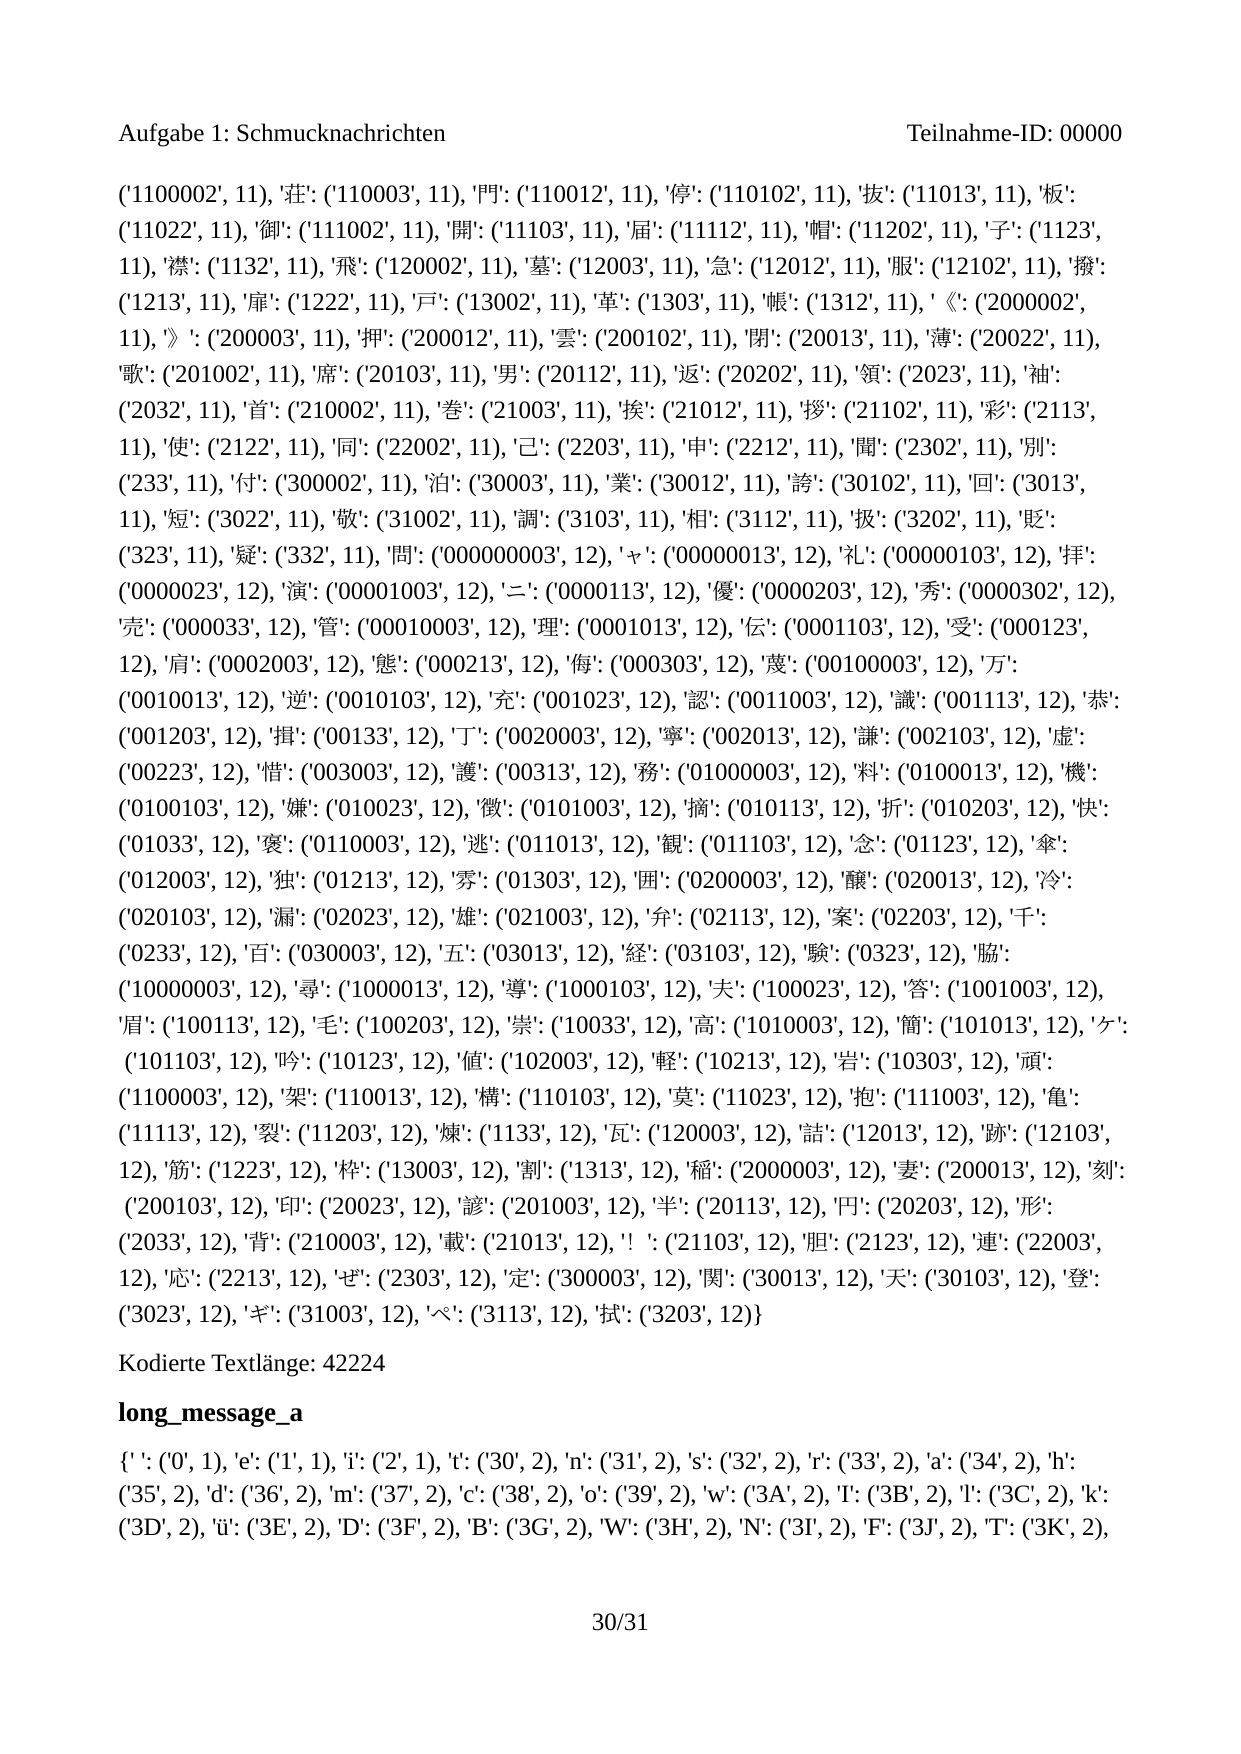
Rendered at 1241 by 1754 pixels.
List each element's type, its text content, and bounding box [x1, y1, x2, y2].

text long_message_a [118, 1396, 1122, 1427]
text {' ': ('0', 1), 'e': ('1', 1), 'i': ('2', 1), 't': ('30', 2), 'n': ('31', 2), 's': ('32', 2), 'r': ('33', 2), 'a': ('34', 2), 'h': ('35', 2), 'd': ('36', 2), 'm': ('37', 2), 'c': ('38', 2), 'o': ('39', 2), 'w': ('3A', 2), 'I': ('3B', 2), 'l': ('3C', 2), 'k': ('3D', 2), 'ü': ('3E', 2), 'D': ('3F', 2), 'B': ('3G', 2), 'W': ('3H', 2), 'N': ('3I', 2), 'F': ('3J', 2), 'T': ('3K', 2), [118, 1446, 1122, 1541]
text {'の': ('000000000', 9), 'た': ('00000001', 9), 'に': ('00000010', 9), 'い': ('0000002', 9), 'し': ('00000100', 9), 'と': ('0000011', 9), 'を': ('0000020', 9), 'て': ('000003', 9), 'は': ('00001000', 9), '、': ('0000101', 9), 'な': ('0000110', 9), '。': ('000012', 9), 'が': ('0000200', 9), 'る': ('000021', 9), 'で': ('00010000', 9), 'こ': ('0001001', 9), 'か': ('0001010', 9), 'っ': ('000102', 9), 'ら': ('0001100', 9), 'う': ('000111', 9), 'れ': ('000120', 9), 'す': ('00013', 9), 'ー': ('0002000', 9), 'り': ('000201', 9), 'き': ('000210', 9), 'ま': ('00022', 9), 'そ': ('000300', 9), 'ン': ('00031', 9), 'く': ('00100000', 9), 'よ': ('0010001', 9), 'だ': ('0010010', 9), 'あ': ('001002', 9), 'さ': ('0010100', 9), 'も': ('001011', 9), 'わ': ('001020', 9), '・': ('00103', 9), ' ': ('0011000', 9), '\u3000': ('001101', 9), 'お': ('001110', 9), 'け': ('00112', 9), '「': ('001200', 9), '」': ('00121', 9), 'ル': ('00130', 9), 'え': ('0020000', 9), 'ち': ('002001', 9), 'ん': ('002010', 9), 'ラ': ('00202', 9), 'つ': ('002100', 9), 'ス': ('00211', 9), 'カ': ('00220', 9), '人': ('0023', 9), 'イ': ('003000', 9), '見': ('00301', 9), 'ト': ('00310', 9), 'ウ': ('0032', 9), 'レ': ('01000000', 9), 'ど': ('0100001', 9), 'や': ('0100010', 9), 'ジ': ('010002', 9), '大': ('0100100', 9), '聖': ('010011', 9), '彼': ('010020', 9), 'め': ('01003', 9), '上': ('0101000', 9), 'エ': ('010101', 9), '者': ('010110', 9), 'せ': ('01012', 9), 'ア': ('010200', 9), '思': ('01021', 9), 'フ': ('01030', 9), '出': ('0110000', 9), 'ば': ('011001', 9), 'サ': ('011010', 9), '車': ('01102', 9), '堂': ('011100', 9), '建': ('01111', 9), '海': ('01120', 9), '中': ('0113', 9), 'む': ('012000', 9), '道': ('01201', 9), 'ョ': ('01210', 9), '事': ('0122', 9), '物': ('01300', 9), 'み': ('0131', 9), 'チ': ('0200000', 9), '言': ('020001', 9), 'タ': ('020010', 9), '手': ('02002', 9), '地': ('020100', 9), '一': ('02011', 9), '口': ('02020', 9), '会': ('0203', 9), 'べ': ('021000', 9), 'ク': ('02101', 9), 'げ': ('02110', 9), '部': ('0212', 9), 'マ': ('02200', 9), 'ほ': ('0221', 9), 'オ': ('0230', 9), 'ろ': ('030000', 9), 'び': ('03001', 9), '立': ('03010', 9), '水': ('0302', 9), '築': ('03100', 9), '乗': ('0311', 9), '雨': ('0320', 9), '通': ('033', 9), 'ょ': ('10000000', 9), '入': ('1000001', 9), 'ね': ('1000010', 9), '主': ('100002', 9), '任': ('1000100', 9), '司': ('100011', 9), '場': ('100020', 9), '川': ('10003', 9), '決': ('1001000', 9), '自': ('100101', 9), '馬': ('100110', 9), '員': ('10012', 9), 'ァ': ('100200', 9), 'ド': ('10021', 9), 'ぶ': ('10030', 9), '家': ('1010000', 9), '合': ('101001', 9), '―': ('101010', 9), '分': ('10102', 9), '気': ('101100', 9), '祭': ('10111', 9), '線': ('10120', 9), '内': ('1013', 9), '送': ('102000', 9), '後': ('10201', 9), '港': ('10210', 9), 'ざ': ('1022', 9), '市': ('10300', 9), '取': ('1031', 9), 'ッ': ('1100000', 9), '利': ('110001', 9), '明': ('110010', 9), '行': ('11002', 9), 'ご': ('110100', 9), '目': ('11011', 9), '駅': ('11020', 9), '降': ('1103', 9), '前': ('111000', 9), 'ぎ': ('11101', 9), '友': ('11110', 9), '奏': ('1112', 9), '重': ('11200', 9), '不': ('1121', 9), '陸': ('1130', 9), '四': ('120000', 9), '得': ('12001', 9), '身': ('12010', 9), '防': ('1202', 9), 'ぐ': ('12100', 9), '振': ('1211', 9), '方': ('1220', 9), '広': ('123', 9), '鉄': ('13000', 9), '外': ('1301', 9), '交': ('1310', 9), '年': ('132', 9), '運': ('2000000', 9), '屋': ('200001', 9), '式': ('200010', 9), '敷': ('20002', 9), '過': ('200100', 9), 'ワ': ('20011', 9), '着': ('20020', 9), '用': ('2003', 9), '数': ('201000', 9), '実': ('20101', 9), '側': ('20110', 9), 'ぼ': ('2012', 9), 'ひ': ('20200', 9), '若': ('2021', 9), '意': ('2030', 9), '紹': ('210000', 9), '介': ('21001', 9), '教': ('21010', 9), 'ミ': ('2102', 9), 'ノ': ('21100', 9), 'ガ': ('2111', 9), '医': ('2120', 9), 'リ': ('213', 9), '差': ('22000', 9), '安': ('2201', 9), '素': ('2210', 9), '塔': ('222', 9), '量': ('2300', 9), '無': ('231', 9), '船': ('300000', 9), 'ダ': ('30001', 9), '撃': ('30010', 9), '名': ('3002', 9), '河': ('30100', 9), '他': ('3011', 9), '民': ('3020', 9), '生': ('303', 9), '代': ('31000', 9), '考': ('3101', 9), '石': ('3110', 9), '堤': ('312', 9), '牧': ('3200', 9), '草': ('321', 9), '味': ('330', 9), '南': ('000000001', 10), '越': ('00000002', 10), '舞': ('00000011', 10), '町': ('0000003', 10), '々': ('00000101', 10), '小': ('0000012', 10), '北': ('0000021', 10), '走': ('00001001', 10), '復': ('0000102', 10), '保': ('0000111', 10), '古': ('000013', 10), '説': ('0000201', 10), '修': ('000022', 10), '商': ('0000300', 10), 'ず': ('000031', 10), '到': ('00010001', 10), '荷': ('0001002', 10), '足': ('0001011', 10), '音': ('000103', 10), 'パ': ('0001101', 10), 'じ': ('000112', 10), '歩': ('000121', 10), 'ぞ': ('0002001', 10), '少': ('000202', 10), '散': ('000211', 10), '巨': ('00023', 10), '空': ('000301', 10), '話': ('00032', 10), '格': ('00100001', 10), '助': ('0010002', 10), '仕': ('0010011', 10), '示': ('001003', 10), 'づ': ('0010101', 10), '指': ('001012', 10), 'ゃ': ('001021', 10), '特': ('0011001', 10), '廊': ('001102', 10), '晴': ('001111', 10), '眠': ('00113', 10), '図': ('001201', 10), 'ォ': ('00122', 10), '元': ('00131', 10), '呼': ('0020001', 10), '所': ('002002', 10), '今': ('002011', 10), '岸': ('00203', 10), '二': ('002101', 10), '寄': ('00212', 10), '隊': ('00221', 10), '隻': ('003001', 10), '世': ('00302', 10), '由': ('00311', 10), '砂': ('0033', 10), '流': ('01000001', 10), '細': ('0100002', 10), '横': ('0100011', 10), '伸': ('010003', 10), '知': ('0100101', 10), '放': ('010012', 10), '羊': ('010021', 10), '権': ('0101001', 10), '持': ('010102', 10), '負': ('010111', 10), '美': ('01013', 10), '風': ('010201', 10), '波': ('01022', 10), '儀': ('01031', 10), '日': ('0110001', 10), 'ゆ': ('011002', 10), '窓': ('011011', 10), '動': ('01103', 10), '境': ('011101', 10), 'グ': ('01112', 10), '輪': ('01121', 10), '街': ('012001', 10), '治': ('01202', 10), '都': ('01211', 10), '有': ('0123', 10), '能': ('01301', 10), '信': ('0132', 10), '望': ('0200001', 10), '集': ('020002', 10), '団': ('020011', 10), '便': ('02003', 10), '社': ('020101', 10), '支': ('02012', 10), '工': ('02021', 10), '委': ('021001', 10), '時': ('02102', 10), '汽': ('02111', 10), '午': ('0213', 10), '三': ('02201', 10), '等': ('0222', 10), '券': ('0231', 10), '買': ('030001', 10), '厳': ('03002', 10), '心': ('03011', 10), '老': ('0303', 10), 'ブ': ('03101', 10), 'ム': ('0312', 10), 'ホ': ('0321', 10), 'テ': ('10000001', 10), '床': ('1000002', 10), '覆': ('1000011', 10), '十': ('100003', 10), '全': ('1000101', 10), '頭': ('100012', 10), '面': ('100021', 10), '感': ('1001001', 10), 'ピ': ('100102', 10), 'ヴ': ('100111', 10), '進': ('10013', 10), '根': ('100201', 10), '神': ('10022', 10), 'ポ': ('10031', 10), '深': ('1010001', 10), '套': ('101002', 10), '暗': ('101011', 10), '職': ('10103', 10), '直': ('101101', 10), '多': ('10112', 10), '以': ('10121', 10), '頷': ('102001', 10), '参': ('10202', 10), 'キ': ('10211', 10), '尊': ('1023', 10), '区': ('10301', 10), '下': ('1032', 10), 'シ': ('1100001', 10), '楽': ('110002', 10), 'ぬ': ('110011', 10), '度': ('11003', 10), '対': ('110101', 10), '達': ('11012', 10), '何': ('11021', 10), '役': ('111001', 10), '濡': ('11102', 10), '匂': ('11111', 10), '注': ('1113', 10), 'ベ': ('11201', 10), '丈': ('1122', 10), '様': ('1131', 10), '積': ('120001', 10), '山': ('12002', 10), '英': ('12011', 10), '国': ('1203', 10), '測': ('12101', 10), '制': ('1212', 10), '作': ('1221', 10), '単': ('13001', 10), '敵': ('1302', 10), '艦': ('1311', 10), '戦': ('133', 10), '六': ('2000001', 10), '紀': ('200002', 10), '攻': ('200011', 10), '迎': ('20003', 10), '緒': ('200101', 10), '歴': ('20012', 10), '史': ('20021', 10), '輝': ('201001', 10), '残': ('20102', 10), '域': ('20111', 10), '沈': ('2013', 10), '泥': ('20201', 10), 'ふ': ('2022', 10), '州': ('2031', 10), '貿': ('210001', 10), '易': ('21002', 10), '探': ('21011', 10), 'へ': ('2103', 10), '縦': ('21101', 10), '縮': ('2112', 10), '変': ('2121', 10), '貌': ('22001', 10), '類': ('2202', 10), '計': ('2211', 10), '塩': ('223', 10), '沢': ('2301', 10), '埋': ('232', 10), '償': ('300001', 10), '真': ('30002', 10), '路': ('30011', 10), '造': ('3003', 10), '低': ('30101', 10), '峡': ('3012', 10), 'プ': ('3021', 10), '産': ('31001', 10), '抵': ('3102', 10), '抗': ('3111', 10), '渡': ('313', 10), '東': ('3201', 10), '潮': ('322', 10), '共': ('331', 10), '忘': ('000000002', 11), '昔': ('00000003', 11), '拘': ('00000012', 11), '束': ('00000102', 11), '断': ('0000013', 11), '切': ('0000022', 11), '暴': ('00001002', 11), '階': ('0000103', 11), '眺': ('0000112', 11), '誰': ('0000202', 11), '再': ('000023', 11), '移': ('0000301', 11), '浸': ('000032', 11), '湖': ('00010002', 11), '界': ('0001003', 11), '幅': ('0001012', 11), 'ザ': ('0001102', 11), '幹': ('000113', 11), '捨': ('000122', 11), '七': ('0002002', 11), '長': ('000203', 11), '鄙': ('000212', 11), '往': ('000302', 11), '選': ('00033', 11), '議': ('00100002', 11), 'ゼ': ('0010003', 11), '体': ('0010012', 11), '表': ('0010102', 11), '正': ('001013', 11), '組': ('001022', 11), '織': ('0011002', 11), '改': ('001103', 11), '善': ('001112', 11), '必': ('001202', 11), '要': ('00123', 11), '設': ('00132', 11), '性': ('0020002', 11), '去': ('002003', 11), '比': ('002012', 11), '粗': ('002102', 11), '末': ('00213', 11), '託': ('00222', 11), '当': ('003002', 11), '珍': ('00303', 11), '消': ('00312', 11), '毎': ('01000002', 11), '激': ('0100003', 11), 'ロ': ('0100012', 11), '旅': ('0100102', 11), '費': ('010013', 11), '節': ('010022', 11), '約': ('0101002', 11), '換': ('010103', 11), '威': ('010112', 11), '苦': ('010202', 11), '労': ('01023', 11), '終': ('01032', 11), '養': ('0110002', 11), '院': ('011003', 11), '配': ('011012', 11), '属': ('011102', 11), 'ズ': ('01113', 11), '族': ('01122', 11), '喜': ('012002', 11), '好': ('01203', 11), '客': ('01212', 11), '余': ('01302', 11), '裕': ('0133', 11), 'ぷ': ('0200002', 11), '藁': ('020003', 11), '突': ('020012', 11), '間': ('020102', 11), '耐': ('02013', 11), '完': ('02022', 11), '駆': ('021002', 11), '角': ('02103', 11), '聳': ('02112', 11), 'セ': ('02202', 11), '嘆': ('0223', 11), '声': ('0232', 11), '抑': ('030002', 11), '篠': ('03003', 11), '追': ('03012', 11), '払': ('03102', 11), '緑': ('0313', 11), '幾': ('0322', 11), 'デ': ('10000002', 11), 'ィ': ('1000003', 11), 'ゴ': ('1000012', 11), '待': ('1000102', 11), '沛': ('100013', 11), '然': ('100022', 11), '砕': ('1001002', 11), '霧': ('100103', 11), '昇': ('100112', 11), '蒸': ('100202', 11), 'ェ': ('10023', 11), '被': ('10032', 11), '台': ('1010002', 11), '紗': ('101003', 11), '幕': ('101012', 11), '郭': ('101102', 11), '浮': ('10113', 11), '想': ('10122', 11), '像': ('102002', 11), '描': ('10203', 11), '姿': ('10212', 11), '遥': ('10302', 11), '秘': ('1033', 11), '的': ('1100002', 11), '荘': ('110003', 11), '門': ('110012', 11), '停': ('110102', 11), '抜': ('11013', 11), '板': ('11022', 11), '御': ('111002', 11), '開': ('11103', 11), '届': ('11112', 11), '帽': ('11202', 11), '子': ('1123', 11), '襟': ('1132', 11), '飛': ('120002', 11), '墓': ('12003', 11), '急': ('12012', 11), '服': ('12102', 11), '撥': ('1213', 11), '扉': ('1222', 11), '戸': ('13002', 11), '革': ('1303', 11), '帳': ('1312', 11), '《': ('2000002', 11), '》': ('200003', 11), '押': ('200012', 11), '雲': ('200102', 11), '閉': ('20013', 11), '薄': ('20022', 11), '歌': ('201002', 11), '席': ('20103', 11), '男': ('20112', 11), '返': ('20202', 11), '領': ('2023', 11), '袖': ('2032', 11), '首': ('210002', 11), '巻': ('21003', 11), '挨': ('21012', 11), '拶': ('21102', 11), '彩': ('2113', 11), '使': ('2122', 11), '同': ('22002', 11), '己': ('2203', 11), '申': ('2212', 11), '聞': ('2302', 11), '別': ('233', 11), '付': ('300002', 11), '泊': ('30003', 11), '業': ('30012', 11), '誇': ('30102', 11), '回': ('3013', 11), '短': ('3022', 11), '敬': ('31002', 11), '調': ('3103', 11), '相': ('3112', 11), '扱': ('3202', 11), '貶': ('323', 11), '疑': ('332', 11), '問': ('000000003', 12), 'ャ': ('00000013', 12), '礼': ('00000103', 12), '拝': ('0000023', 12), '演': ('00001003', 12), 'ニ': ('0000113', 12), '優': ('0000203', 12), '秀': ('0000302', 12), '売': ('000033', 12), '管': ('00010003', 12), '理': ('0001013', 12), '伝': ('0001103', 12), '受': ('000123', 12), '肩': ('0002003', 12), '態': ('000213', 12), '侮': ('000303', 12), '蔑': ('00100003', 12), '万': ('0010013', 12), '逆': ('0010103', 12), '充': ('001023', 12), '認': ('0011003', 12), '識': ('001113', 12), '恭': ('001203', 12), '揖': ('00133', 12), '丁': ('0020003', 12), '寧': ('002013', 12), '謙': ('002103', 12), '虚': ('00223', 12), '惜': ('003003', 12), '護': ('00313', 12), '務': ('01000003', 12), '料': ('0100013', 12), '機': ('0100103', 12), '嫌': ('010023', 12), '徴': ('0101003', 12), '摘': ('010113', 12), '折': ('010203', 12), '快': ('01033', 12), '褒': ('0110003', 12), '逃': ('011013', 12), '観': ('011103', 12), '念': ('01123', 12), '傘': ('012003', 12), '独': ('01213', 12), '雰': ('01303', 12), '囲': ('0200003', 12), '醸': ('020013', 12), '冷': ('020103', 12), '漏': ('02023', 12), '雄': ('021003', 12), '弁': ('02113', 12), '案': ('02203', 12), '千': ('0233', 12), '百': ('030003', 12), '五': ('03013', 12), '経': ('03103', 12), '験': ('0323', 12), '脇': ('10000003', 12), '尋': ('1000013', 12), '導': ('1000103', 12), '夫': ('100023', 12), '答': ('1001003', 12), '眉': ('100113', 12), '毛': ('100203', 12), '崇': ('10033', 12), '高': ('1010003', 12), '簡': ('101013', 12), 'ケ': ('101103', 12), '吟': ('10123', 12), '値': ('102003', 12), '軽': ('10213', 12), '岩': ('10303', 12), '頑': ('1100003', 12), '架': ('110013', 12), '構': ('110103', 12), '莫': ('11023', 12), '抱': ('111003', 12), '亀': ('11113', 12), '裂': ('11203', 12), '煉': ('1133', 12), '瓦': ('120003', 12), '詰': ('12013', 12), '跡': ('12103', 12), '筋': ('1223', 12), '枠': ('13003', 12), '割': ('1313', 12), '稲': ('2000003', 12), '妻': ('200013', 12), '刻': ('200103', 12), '印': ('20023', 12), '諺': ('201003', 12), '半': ('20113', 12), '円': ('20203', 12), '形': ('2033', 12), '背': ('210003', 12), '載': ('21013', 12), '！': ('21103', 12), '胆': ('2123', 12), '連': ('22003', 12), '応': ('2213', 12), 'ぜ': ('2303', 12), '定': ('300003', 12), '関': ('30013', 12), '天': ('30103', 12), '登': ('3023', 12), 'ギ': ('31003', 12), 'ペ': ('3113', 12), '拭': ('3203', 12)} [118, 177, 1122, 1329]
text Kodierte Textlänge: 42224 [118, 1348, 1122, 1377]
